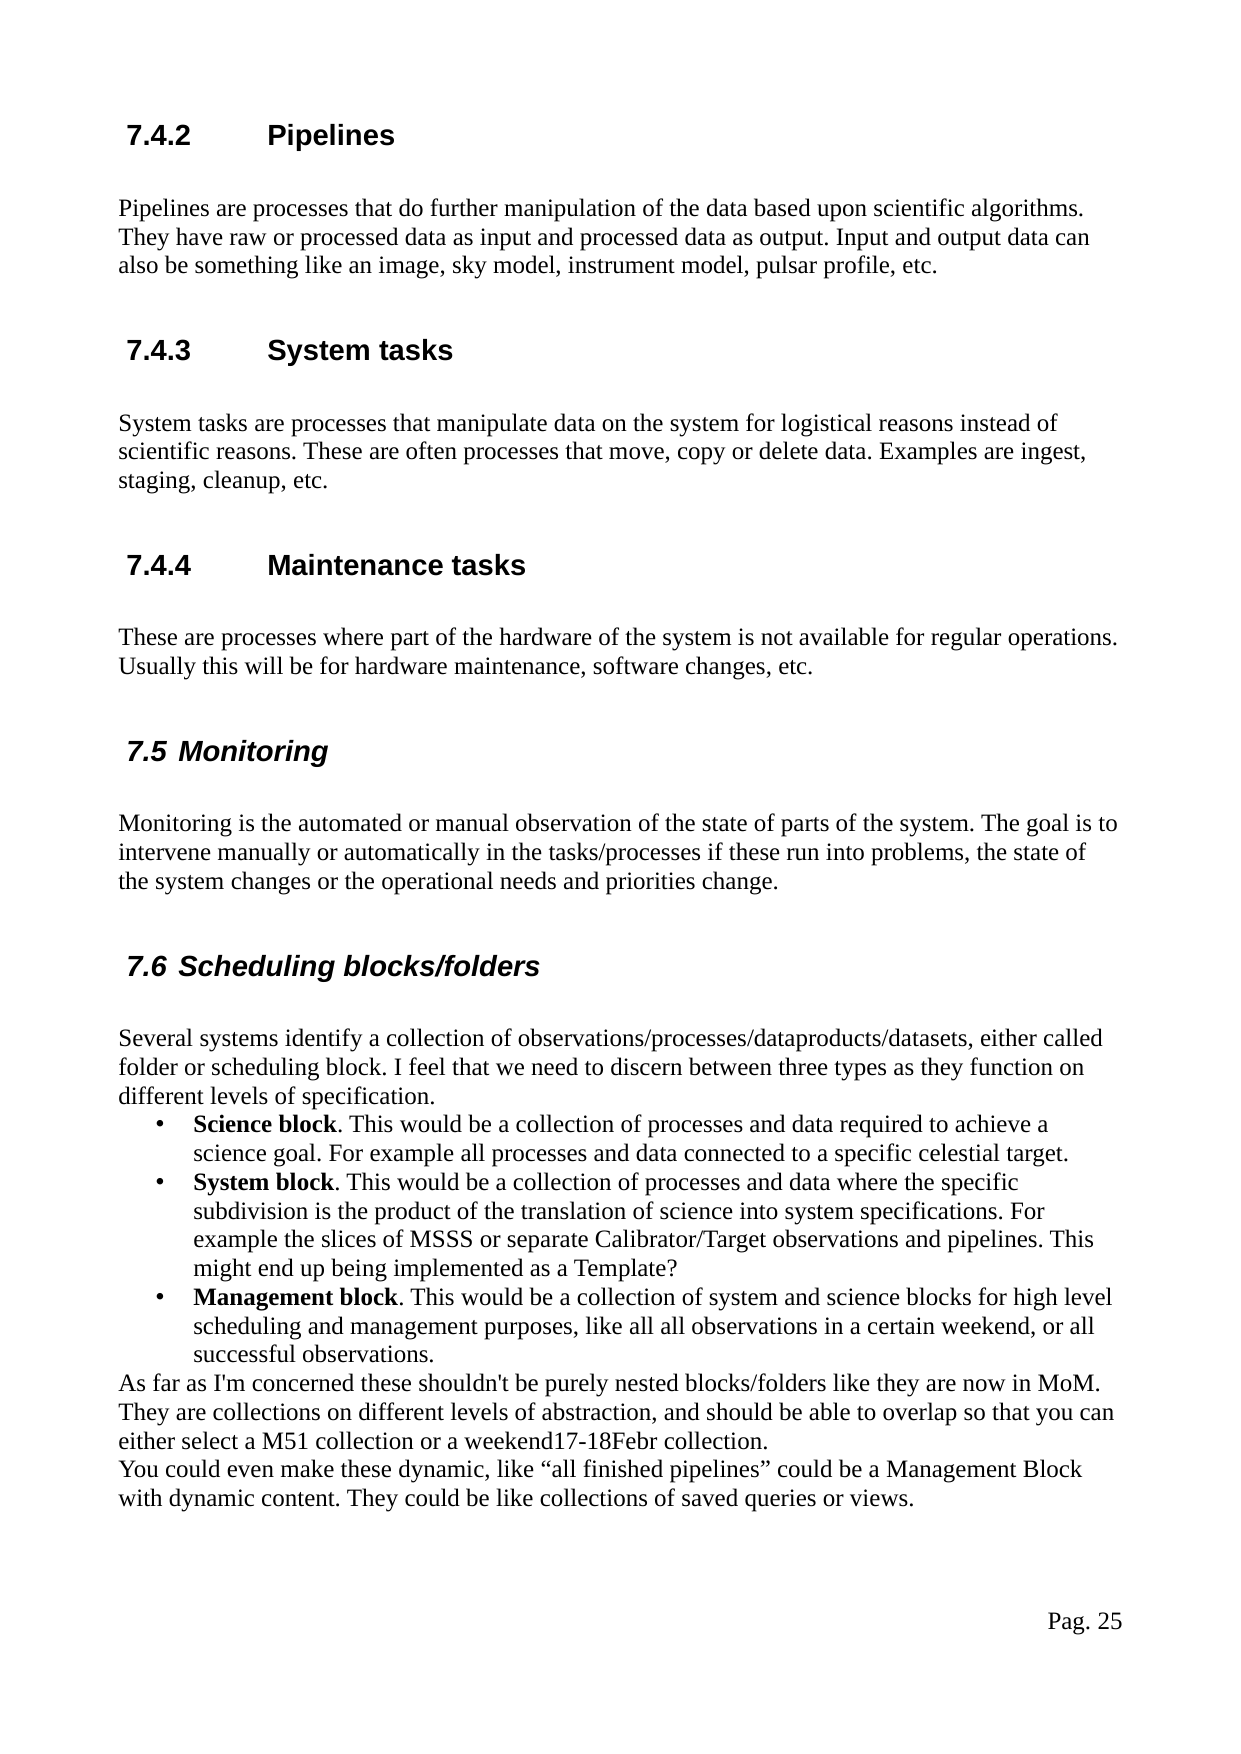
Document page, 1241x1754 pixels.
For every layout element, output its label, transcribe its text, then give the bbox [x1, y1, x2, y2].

subtitle Scheduling blocks/folders [118, 948, 1122, 982]
subtitle Pipelines [118, 118, 1122, 152]
list Management block. This would be a collection of system and science blocks for high level scheduling and management purposes, like all all observations in a certain weekend, or all successful observations. [156, 1282, 1122, 1368]
text These are processes where part of the hardware of the system is not available for regular operations. Usually this will be for hardware maintenance, software changes, etc. [118, 622, 1122, 680]
subtitle Monitoring [118, 734, 1122, 767]
text Pipelines are processes that do further manipulation of the data based upon scientific algorithms. They have raw or processed data as input and processed data as output. Input and output data can also be something like an image, sky model, instrument model, pulsar profile, etc. [118, 193, 1122, 279]
list System block. This would be a collection of processes and data where the specific subdivision is the product of the translation of science into system specifications. For example the slices of MSSS or separate Calibrator/Target observations and pipelines. This might end up being implemented as a Template? [156, 1167, 1122, 1282]
subtitle Maintenance tasks [118, 548, 1122, 581]
subtitle System tasks [118, 333, 1122, 366]
list Science block. This would be a collection of processes and data required to achieve a science goal. For example all processes and data connected to a specific celestial target. [156, 1109, 1122, 1167]
text Several systems identify a collection of observations/processes/dataproducts/datasets, either called folder or scheduling block. I feel that we need to discern between three types as they function on different levels of specification. [118, 1023, 1122, 1109]
text As far as I'm concerned these shouldn't be purely nested blocks/folders like they are now in MoM. They are collections on different levels of abstraction, and should be able to overlap so that you can either select a M51 collection or a weekend17-18Febr collection. [118, 1368, 1122, 1454]
text Monitoring is the automated or manual observation of the state of parts of the system. The goal is to intervene manually or automatically in the tasks/processes if these run into problems, the state of the system changes or the operational needs and priorities change. [118, 808, 1122, 895]
text System tasks are processes that manipulate data on the system for logistical reasons instead of scientific reasons. These are often processes that move, copy or delete data. Examples are ingest, staging, cleanup, etc. [118, 408, 1122, 494]
text You could even make these dynamic, like “all finished pipelines” could be a Management Block with dynamic content. They could be like collections of saved queries or views. [118, 1454, 1122, 1512]
